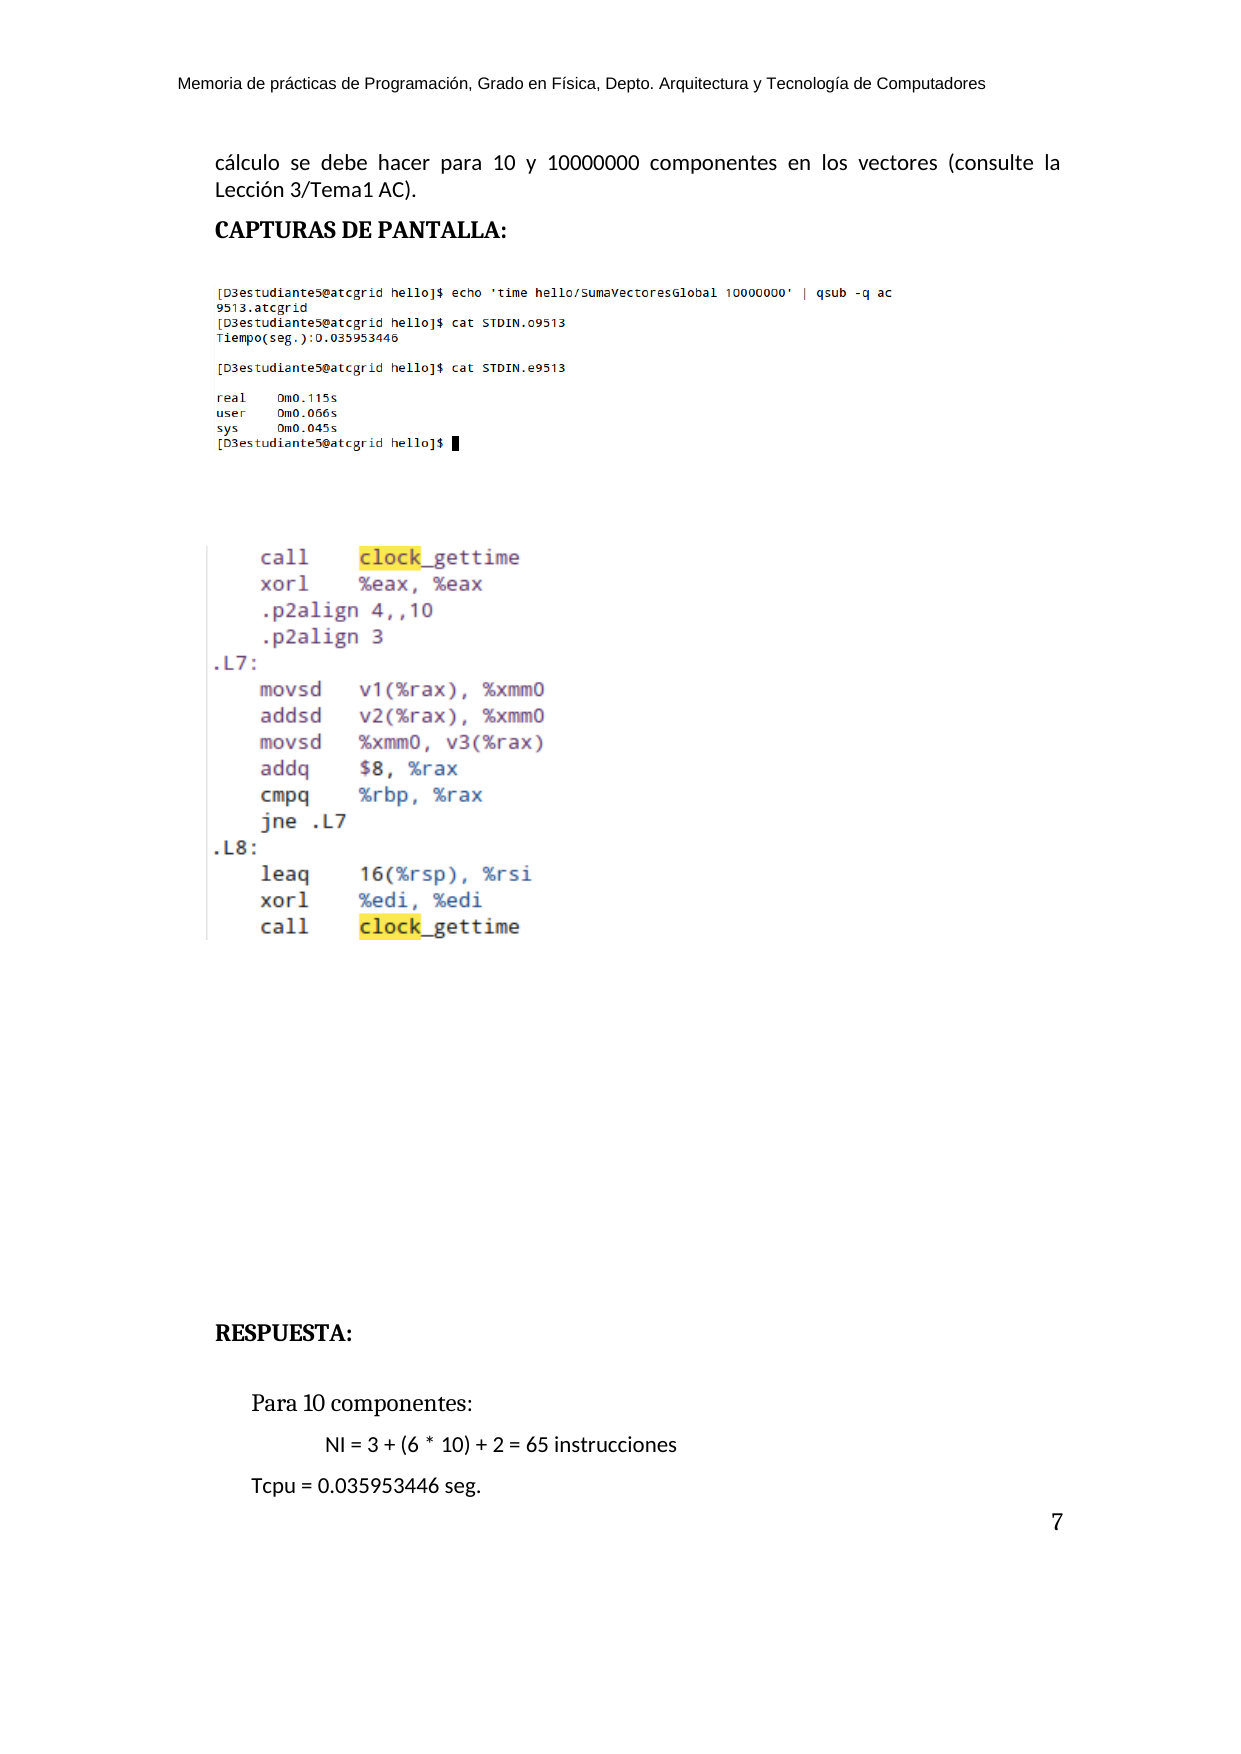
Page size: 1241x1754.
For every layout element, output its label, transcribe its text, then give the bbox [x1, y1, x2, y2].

list Tcpu = 0.035953446 seg. [215, 1471, 1063, 1499]
text CAPTURAS DE PANTALLA: [215, 216, 1063, 245]
text Para 10 componentes: [215, 1389, 1063, 1418]
list NI = 3 + (6 * 10) + 2 = 65 instrucciones [215, 1430, 1063, 1458]
text RESPUESTA: [215, 1319, 1063, 1348]
picture [214, 285, 1059, 452]
picture [206, 546, 615, 940]
list cálculo se debe hacer para 10 y 10000000 componentes en los vectores (consulte la Lección 3/Tema1 AC). [177, 148, 1063, 204]
